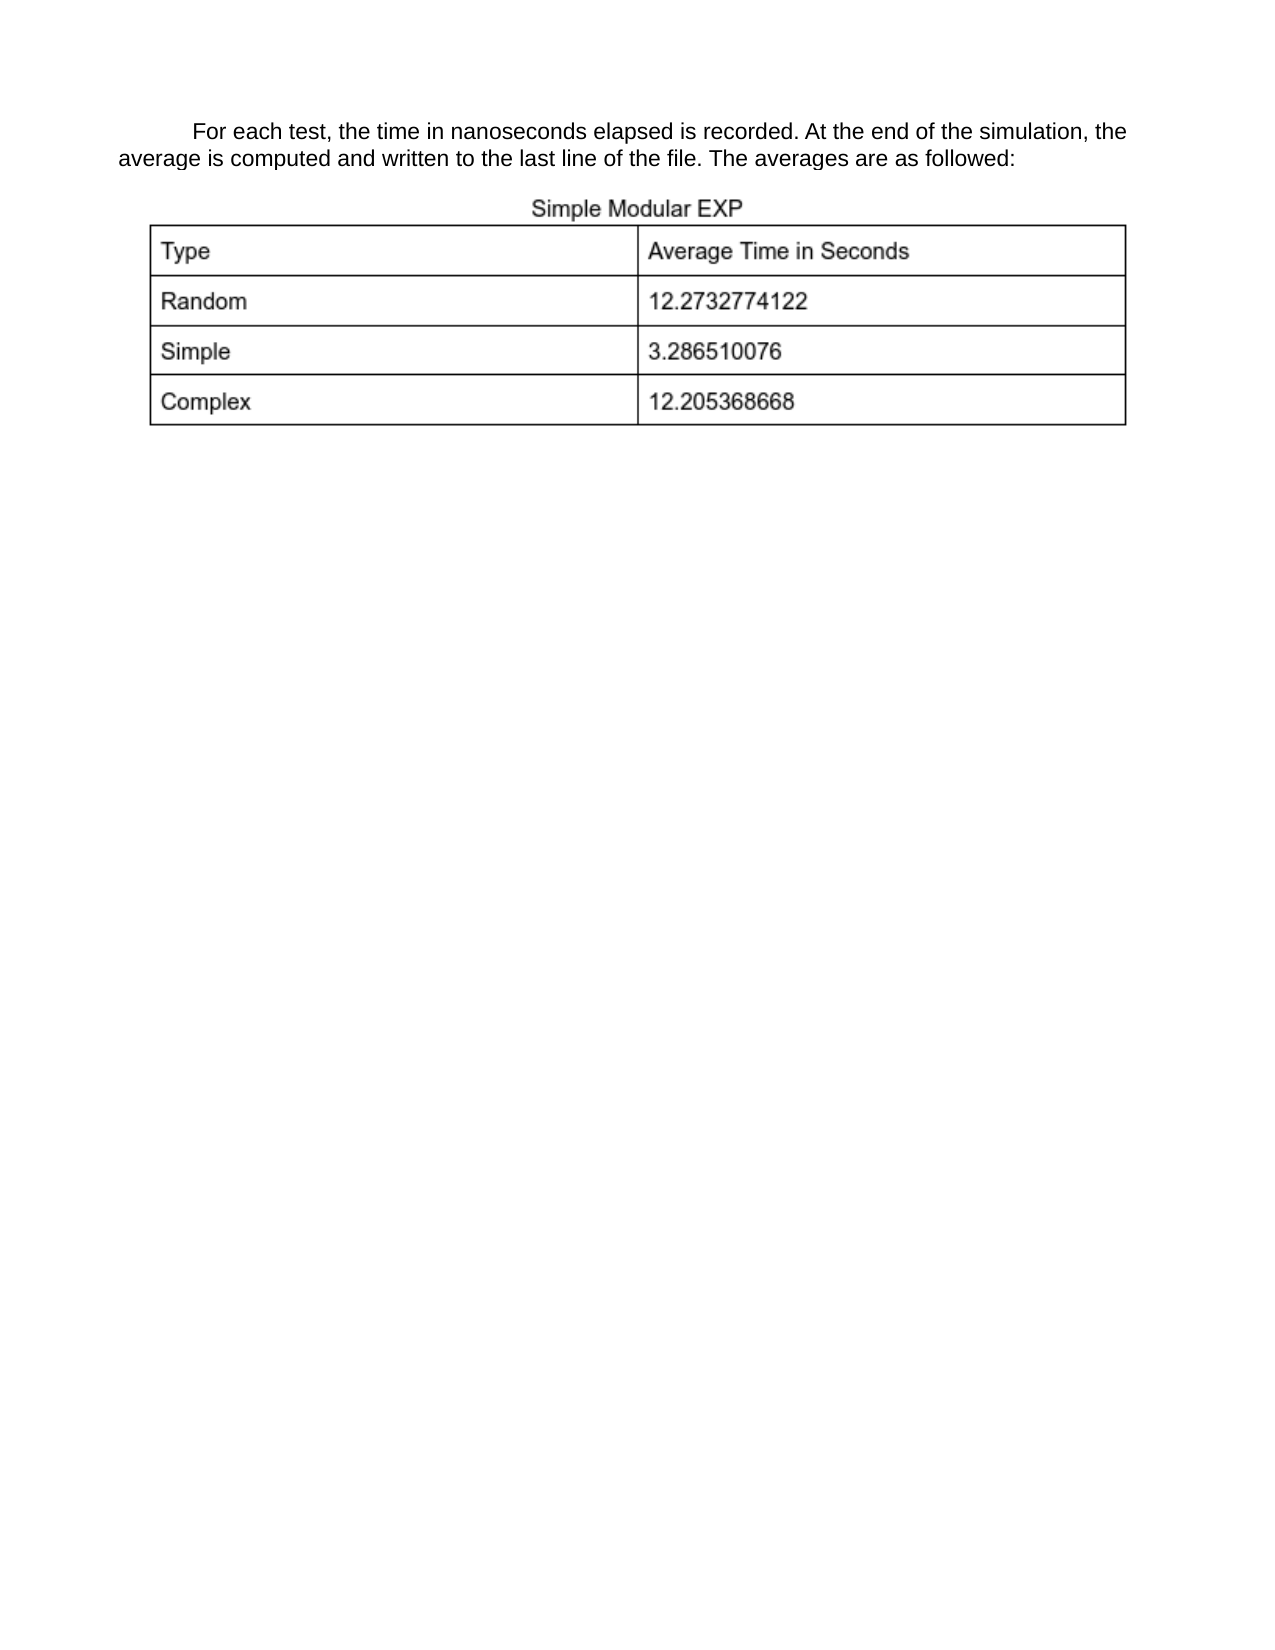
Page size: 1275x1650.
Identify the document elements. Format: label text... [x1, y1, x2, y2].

picture [139, 170, 1136, 443]
text For each test, the time in nanoseconds elapsed is recorded. At the end of the simulation, the average is computed and written to the last line of the file. The averages are as followed: [118, 118, 1157, 171]
